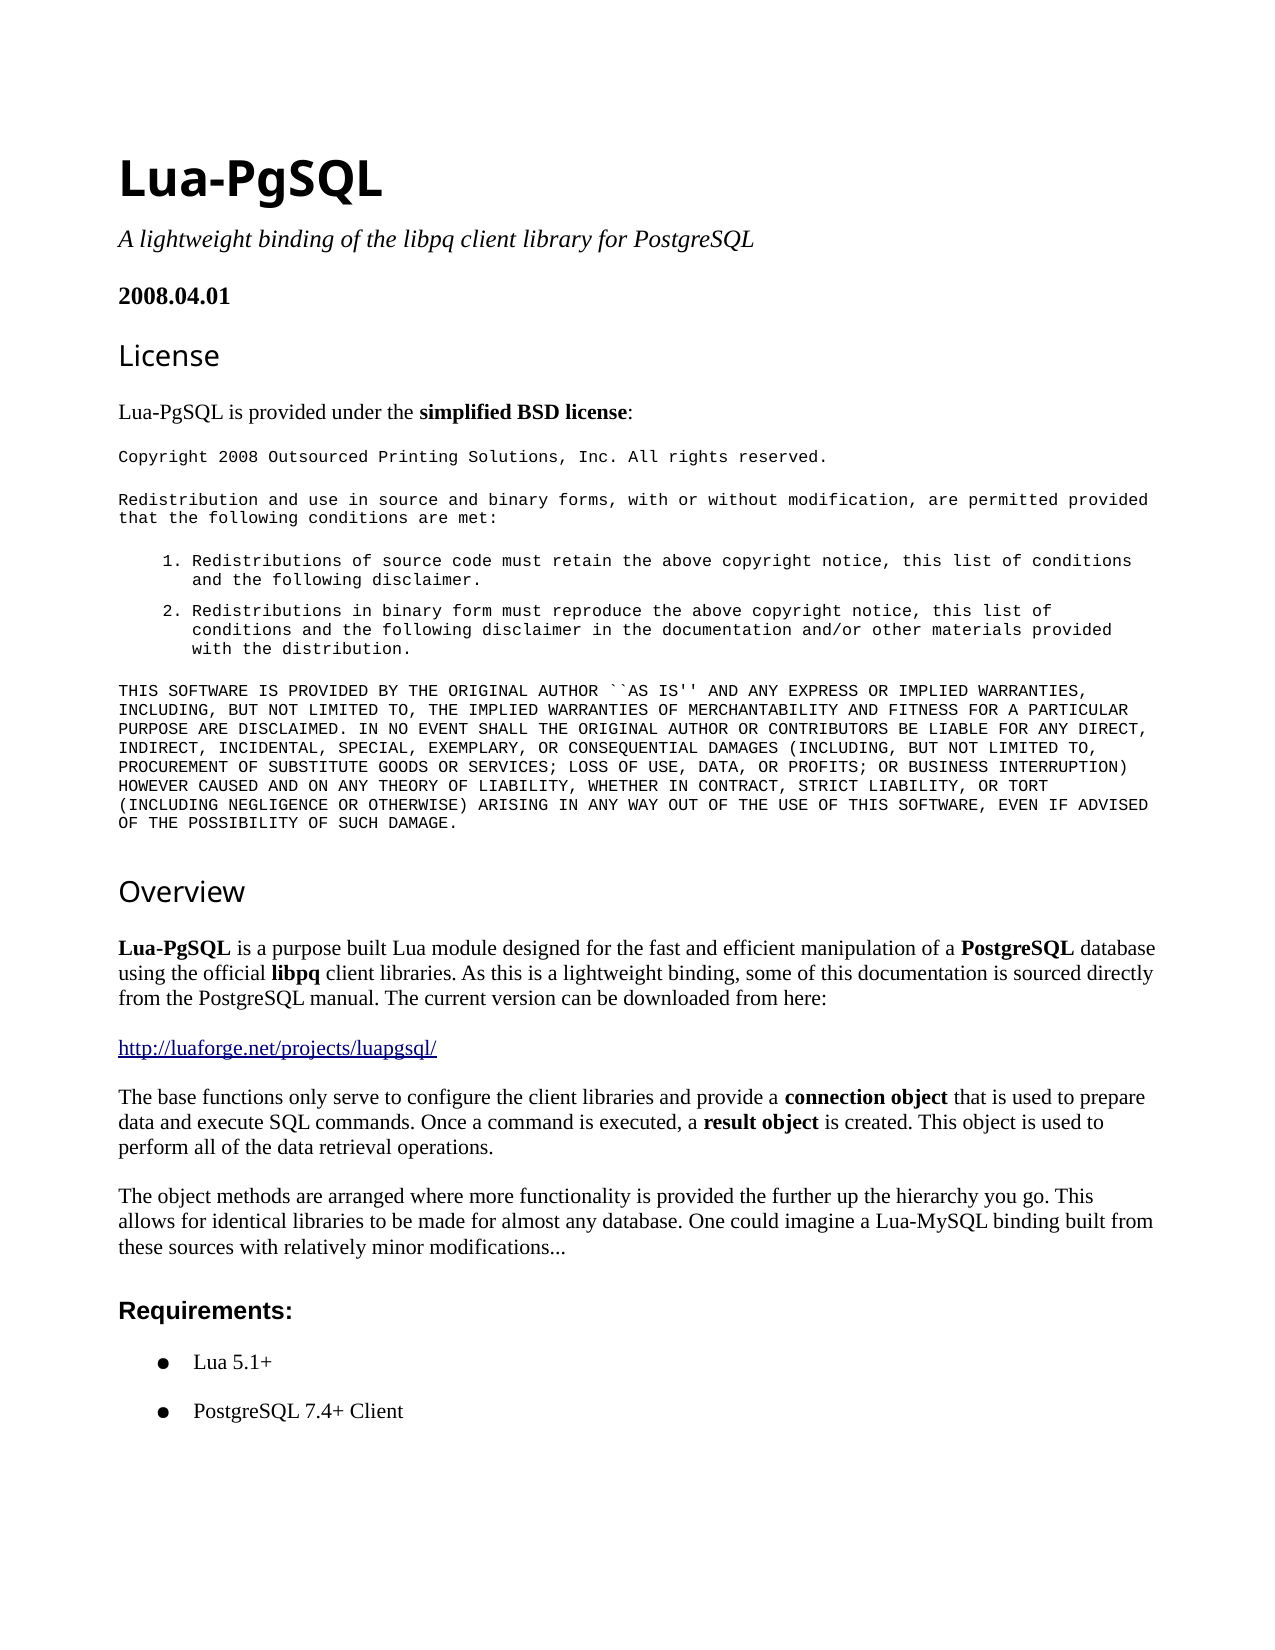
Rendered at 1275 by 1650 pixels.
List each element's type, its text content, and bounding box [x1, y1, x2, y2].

text http://luaforge.net/projects/luapgsql/ [118, 1034, 1157, 1060]
subtitle Requirements: [118, 1296, 1157, 1325]
text The object methods are arranged where more functionality is provided the further up the hierarchy you go. This allows for identical libraries to be made for almost any database. One could imagine a Lua-MySQL binding built from these sources with relatively minor modifications... [118, 1183, 1157, 1259]
list Redistributions of source code must retain the above copyright notice, this list of conditions and the following disclaimer. [162, 553, 1157, 591]
list PostgreSQL 7.4+ Client [156, 1398, 1157, 1423]
subtitle Lua-PgSQL [118, 143, 1157, 211]
subtitle Overview [118, 871, 1157, 911]
text Copyright 2008 Outsourced Printing Solutions, Inc. All rights reserved. [118, 448, 1157, 467]
list Lua 5.1+ [156, 1349, 1157, 1374]
text 2008.04.01 [118, 281, 1157, 310]
text Lua-PgSQL is a purpose built Lua module designed for the fast and efficient manipulation of a PostgreSQL database using the official libpq client libraries. As this is a lightweight binding, some of this documentation is sourced directly from the PostgreSQL manual. The current version can be downloaded from here: [118, 935, 1157, 1011]
list Redistributions in binary form must reproduce the above copyright notice, this list of conditions and the following disclaimer in the documentation and/or other materials provided with the distribution. [162, 602, 1157, 659]
text The base functions only serve to configure the client libraries and provide a connection object that is used to prepare data and execute SQL commands. Once a command is executed, a result object is created. This object is used to perform all of the data retrieval operations. [118, 1084, 1157, 1159]
text Lua-PgSQL is provided under the simplified BSD license: [118, 399, 1157, 424]
text THIS SOFTWARE IS PROVIDED BY THE ORIGINAL AUTHOR ``AS IS'' AND ANY EXPRESS OR IMPLIED WARRANTIES, INCLUDING, BUT NOT LIMITED TO, THE IMPLIED WARRANTIES OF MERCHANTABILITY AND FITNESS FOR A PARTICULAR PURPOSE ARE DISCLAIMED. IN NO EVENT SHALL THE ORIGINAL AUTHOR OR CONTRIBUTORS BE LIABLE FOR ANY DIRECT, INDIRECT, INCIDENTAL, SPECIAL, EXEMPLARY, OR CONSEQUENTIAL DAMAGES (INCLUDING, BUT NOT LIMITED TO, PROCUREMENT OF SUBSTITUTE GOODS OR SERVICES; LOSS OF USE, DATA, OR PROFITS; OR BUSINESS INTERRUPTION) HOWEVER CAUSED AND ON ANY THEORY OF LIABILITY, WHETHER IN CONTRACT, STRICT LIABILITY, OR TORT (INCLUDING NEGLIGENCE OR OTHERWISE) ARISING IN ANY WAY OUT OF THE USE OF THIS SOFTWARE, EVEN IF ADVISED OF THE POSSIBILITY OF SUCH DAMAGE. [118, 683, 1157, 834]
text A lightweight binding of the libpq client library for PostgreSQL [118, 224, 1157, 252]
subtitle License [118, 335, 1157, 375]
text Redistribution and use in source and binary forms, with or without modification, are permitted provided that the following conditions are met: [118, 491, 1157, 529]
